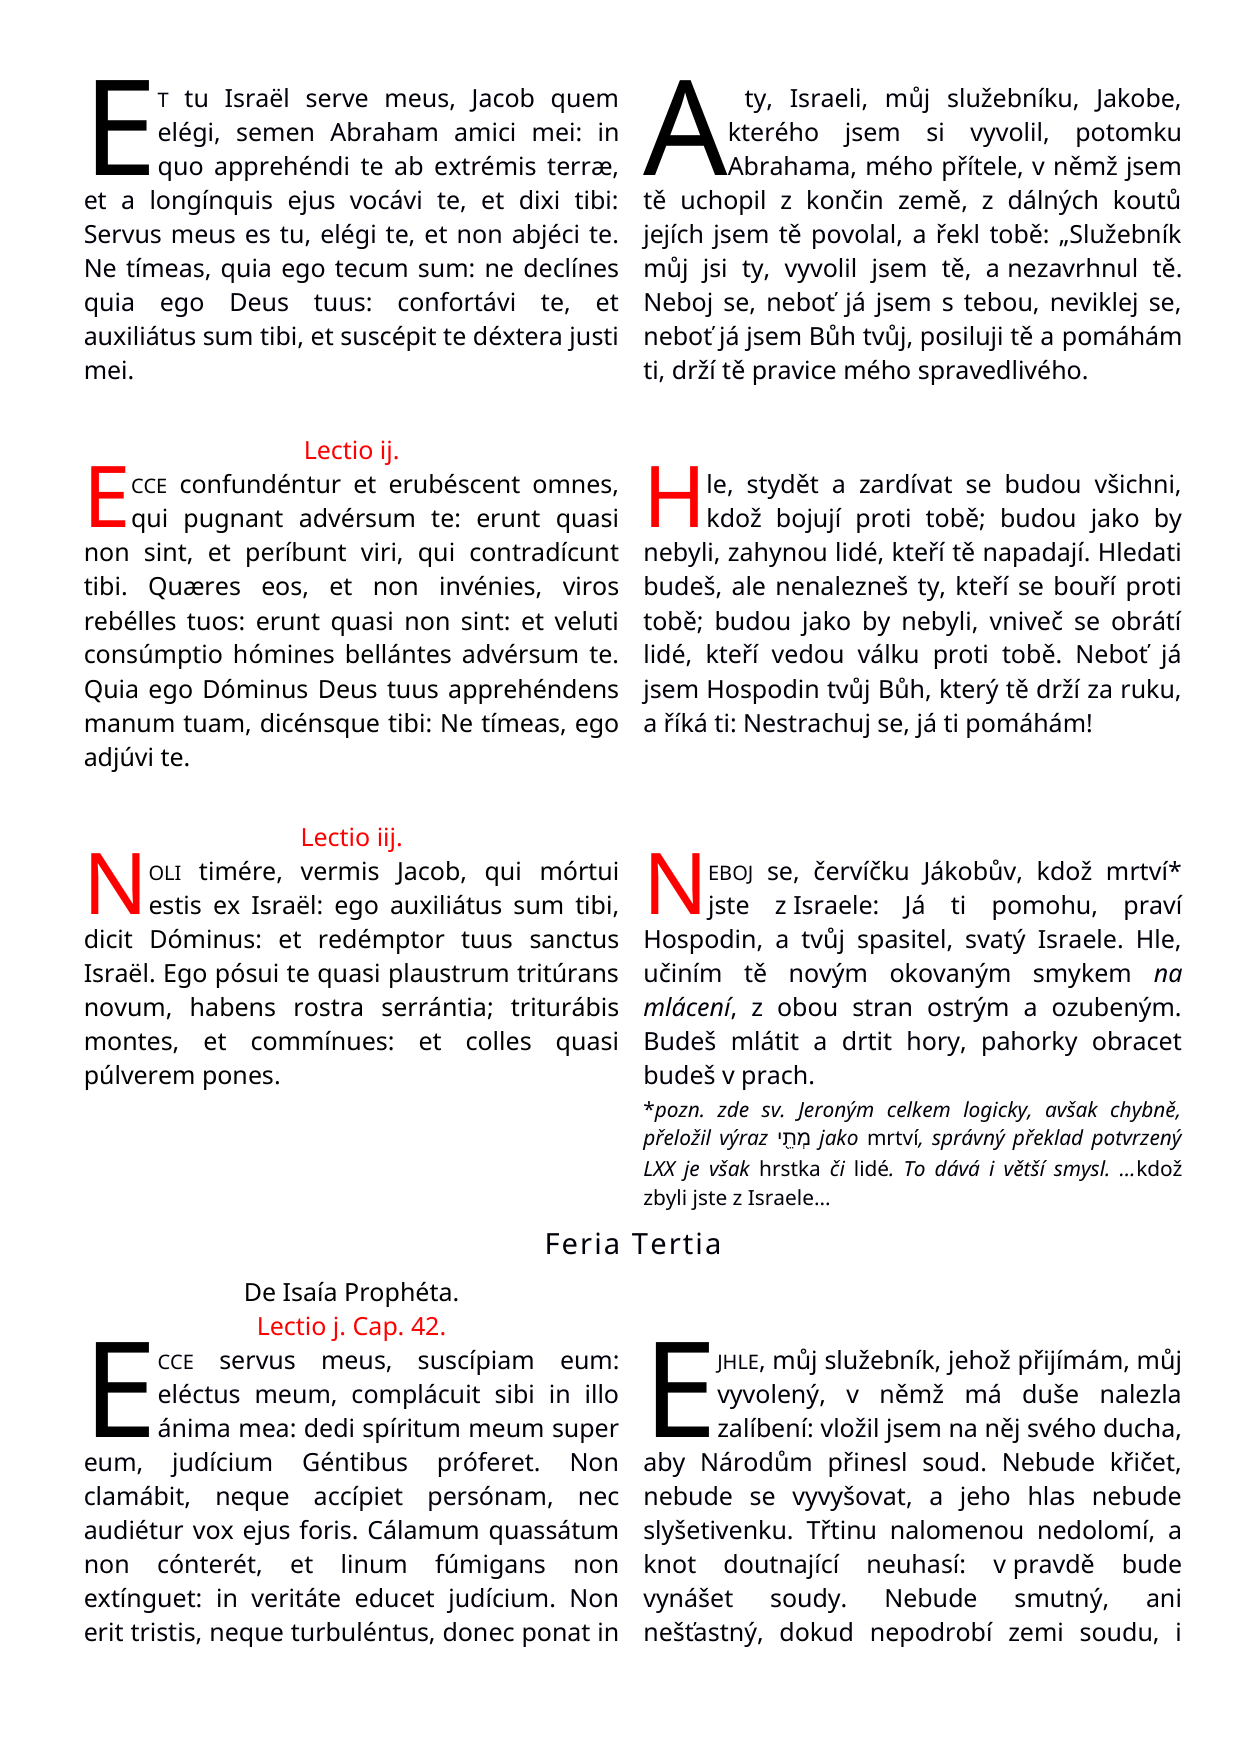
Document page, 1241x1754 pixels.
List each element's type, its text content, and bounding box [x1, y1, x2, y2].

table_cell De Isaía Prophéta. Lectio j. Cap. 42. Ecce servus meus, suscípiam eum: eléctus meum, complácuit sibi in illo ánima mea: dedi spíritum meum super eum, judícium Géntibus próferet. Non clamábit, neque accípiet persónam, nec audiétur vox ejus foris. Cálamum quassátum non cónterét, et linum fúmigans non extínguet: in veritáte educet judícium. Non erit tristis, neque turbuléntus, donec ponat in terra judícium: et legem ejus ínsulæ expectábunt. [72, 1269, 631, 1655]
table_cell A ty, Israeli, můj služebníku, Jakobe, kterého jsem si vyvolil, potomku Abrahama, mého přítele, v němž jsem tě uchopil z končin země, z dálných koutů jejích jsem tě povolal, a řekl tobě: „Služebník můj jsi ty, vyvolil jsem tě, a nezavrhnul tě. Neboj se, neboť já jsem s tebou, neviklej se, neboť já jsem Bůh tvůj, posiluji tě a pomáhám ti, drží tě pravice mého spravedlivého. [631, 74, 1194, 427]
table_cell Hle, stydět a zardívat se budou všichni, kdož bojují proti tobě; budou jako by nebyli, zahynou lidé, kteří tě napadají. Hledati budeš, ale nenalezneš ty, kteří se bouří proti tobě; budou jako by nebyli, vniveč se obrátí lidé, kteří vedou válku proti tobě. Neboť já jsem Hospodin tvůj Bůh, který tě drží za ruku, a říká ti: Nestrachuj se, já ti pomáhám! [631, 427, 1194, 813]
table_cell De Isaía Prophéta. Lectio j. Cap. 41. Et tu Israël serve meus, Jacob quem elégi, semen Abraham amici mei: in quo apprehéndi te ab extrémis terræ, et a longínquis ejus vocávi te, et dixi tibi: Servus meus es tu, elégi te, et non abjéci te. Ne tímeas, quia ego tecum sum: ne declínes quia ego Deus tuus: confortávi te, et auxiliátus sum tibi, et suscépit te déxtera justi mei. [72, 74, 631, 427]
table_cell Feria Tertia [72, 1217, 1194, 1268]
table_cell Ejhle, můj služebník, jehož přijímám, můj vyvolený, v němž má duše nalezla zalíbení: vložil jsem na něj svého ducha, aby Národům přinesl soud. Nebude křičet, nebude se vyvyšovat, a jeho hlas nebude slyšetivenku. Třtinu nalomenou nedolomí, a knot doutnající neuhasí: v pravdě bude vynášet soudy. Nebude smutný, ani nešťastný, dokud nepodrobí zemi soudu, i [631, 1269, 1194, 1655]
table_cell Lectio iij. Noli timére, vermis Jacob, qui mórtui estis ex Israël: ego auxiliátus sum tibi, dicit Dóminus: et redémptor tuus sanctus Israël. Ego pósui te quasi plaustrum tritúrans novum, habens rostra serrántia; triturábis montes, et commínues: et colles quasi púlverem pones. [72, 814, 631, 1217]
table_cell Lectio ij. Ecce confundéntur et erubéscent omnes, qui pugnant advérsum te: erunt quasi non sint, et períbunt viri, qui contradícunt tibi. Quæres eos, et non invénies, viros rebélles tuos: erunt quasi non sint: et veluti consúmptio hómines bellántes advérsum te. Quia ego Dóminus Deus tuus apprehéndens manum tuam, dicénsque tibi: Ne tímeas, ego adjúvi te. [72, 427, 631, 813]
table_cell Neboj se, červíčku Jákobův, kdož mrtví* jste z Israele: Já ti pomohu, praví Hospodin, a tvůj spasitel, svatý Israele. Hle, učiním tě novým okovaným smykem na mlácení, z obou stran ostrým a ozubeným. Budeš mlátit a drtit hory, pahorky obracet budeš v prach. *pozn. zde sv. Jeroným celkem logicky, avšak chybně, přeložil výraz מְתֵ֖י jako mrtví, správný překlad potvrzený LXX je však hrstka či lidé. To dává i větší smysl. …kdož zbyli jste z Israele... [631, 814, 1194, 1217]
